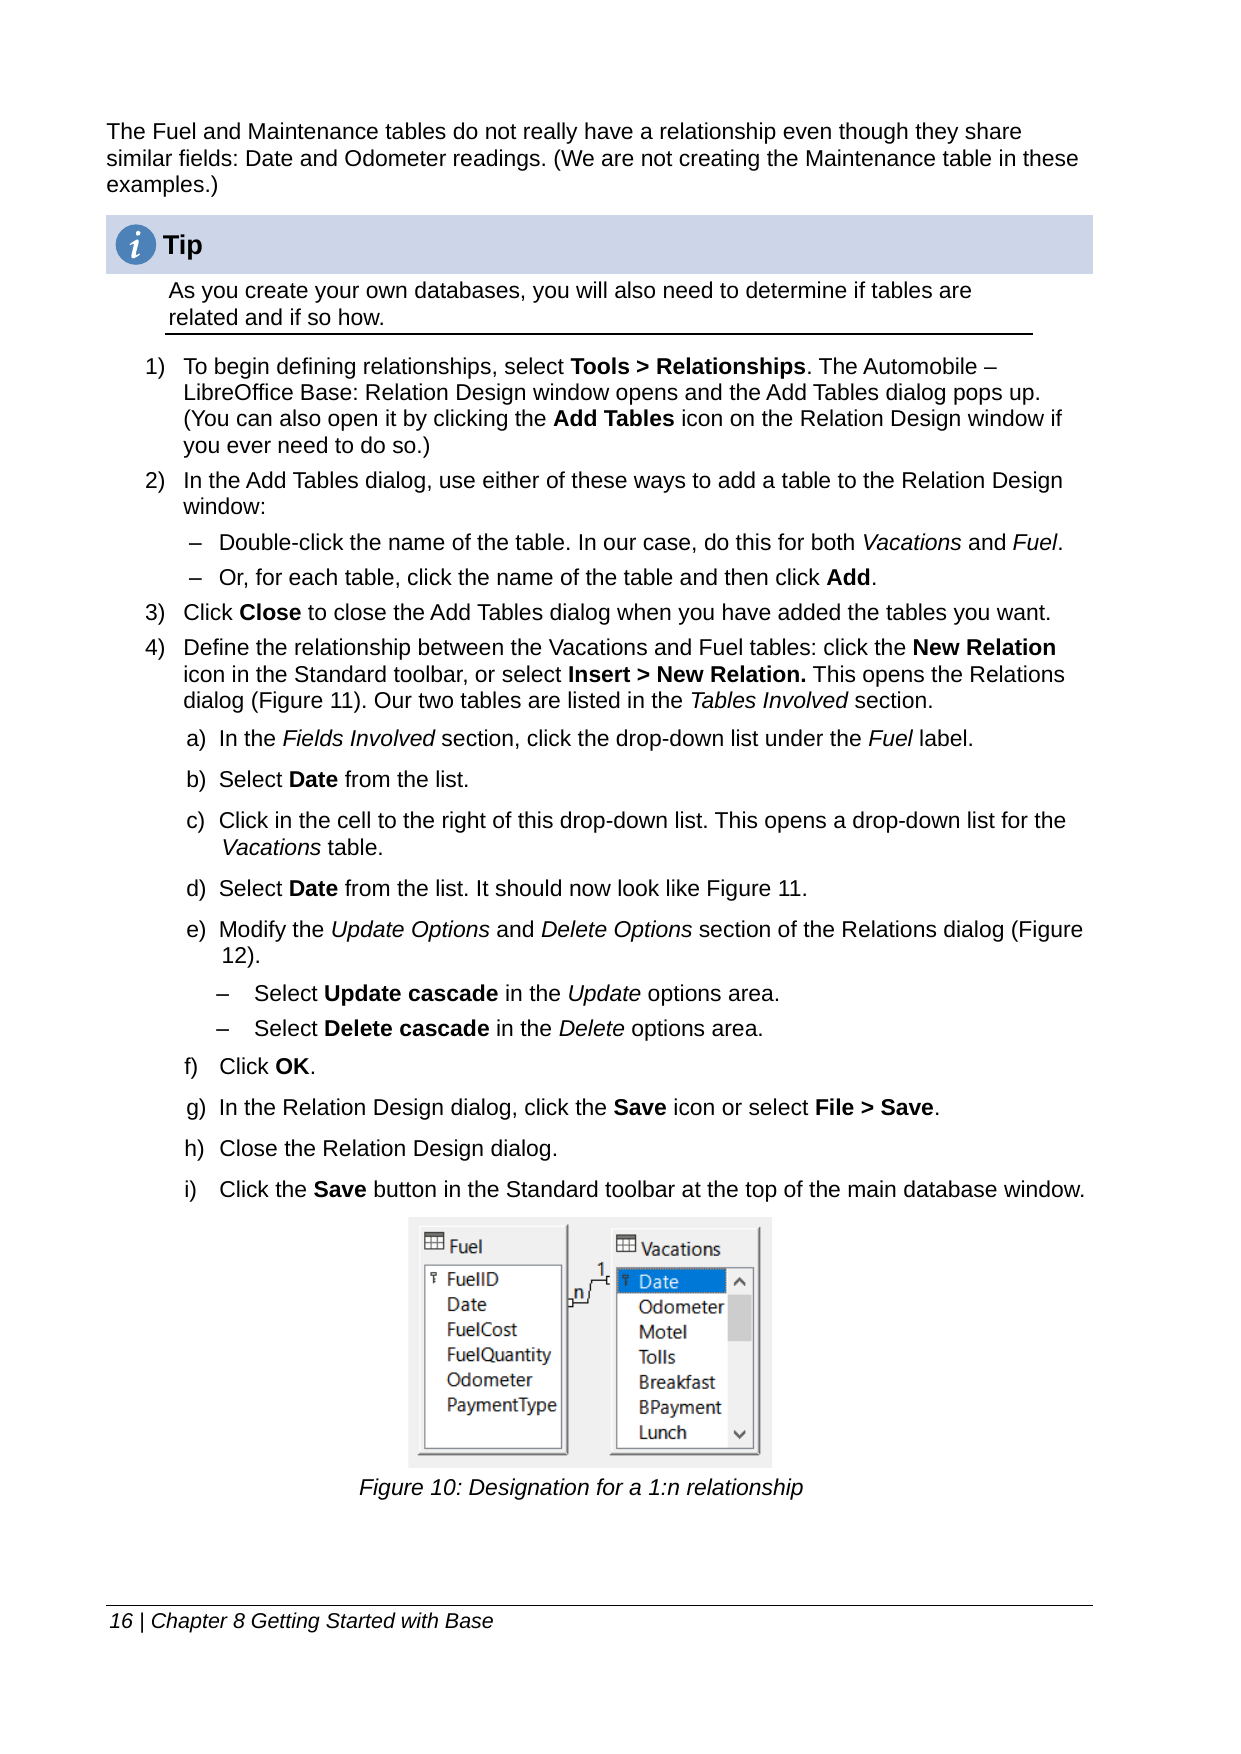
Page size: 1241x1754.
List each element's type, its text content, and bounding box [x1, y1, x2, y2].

list Select Update cascade in the Update options area. [216, 980, 1093, 1006]
list Double-click the name of the table. In our case, do this for both Vacations and Fuel. [189, 528, 1093, 555]
list Select Date from the list. It should now look like Figure 11. [183, 872, 1093, 904]
list To begin defining relationships, select Tools > Relationships. The Automobile – LibreOffice Base: Relation Design window opens and the Add Tables dialog pops up. (You can also open it by clicking the Add Tables icon on the Relation Design window if you ever need to do so.) [165, 353, 1093, 458]
list Select Delete cascade in the Delete options area. [216, 1015, 1093, 1042]
list Modify the Update Options and Delete Options section of the Relations dialog (Figure 12). [183, 913, 1093, 971]
list Define the relationship between the Vacations and Fuel tables: click the New Relation icon in the Standard toolbar, or select Insert > New Relation. This opens the Relations dialog (Figure 11). Our two tables are listed in the Tables Involved section. [165, 634, 1093, 713]
list Or, for each table, click the name of the table and then click Add. [189, 564, 1093, 590]
list In the Fields Involved section, click the drop-down list under the Fuel label. [183, 722, 1093, 754]
text Figure 10: Designation for a 1:n relationship [359, 1218, 840, 1500]
list Close the Relation Design dialog. [181, 1132, 1093, 1165]
list In the Relation Design dialog, click the Save icon or select File > Save. [183, 1091, 1093, 1124]
list Click the Save button in the Standard toolbar at the top of the main database window. [181, 1173, 1093, 1206]
list Click Close to close the Add Tables dialog when you have added the tables you want. [165, 599, 1093, 625]
text The Fuel and Maintenance tables do not really have a relationship even though they share similar fields: Date and Odometer readings. (We are not creating the Maintenance table in these examples.) [106, 118, 1093, 197]
list Click OK. [181, 1050, 1093, 1083]
picture [408, 1217, 773, 1468]
subtitle Tip [106, 215, 1093, 274]
list Click in the cell to the right of this drop-down list. This opens a drop-down list for the Vacations table. [183, 804, 1093, 863]
list In the Add Tables dialog, use either of these ways to add a table to the Relation Design window: [165, 467, 1093, 520]
list Select Date from the list. [183, 763, 1093, 795]
text As you create your own databases, you will also need to determine if tables are related and if so how. [165, 274, 1033, 333]
